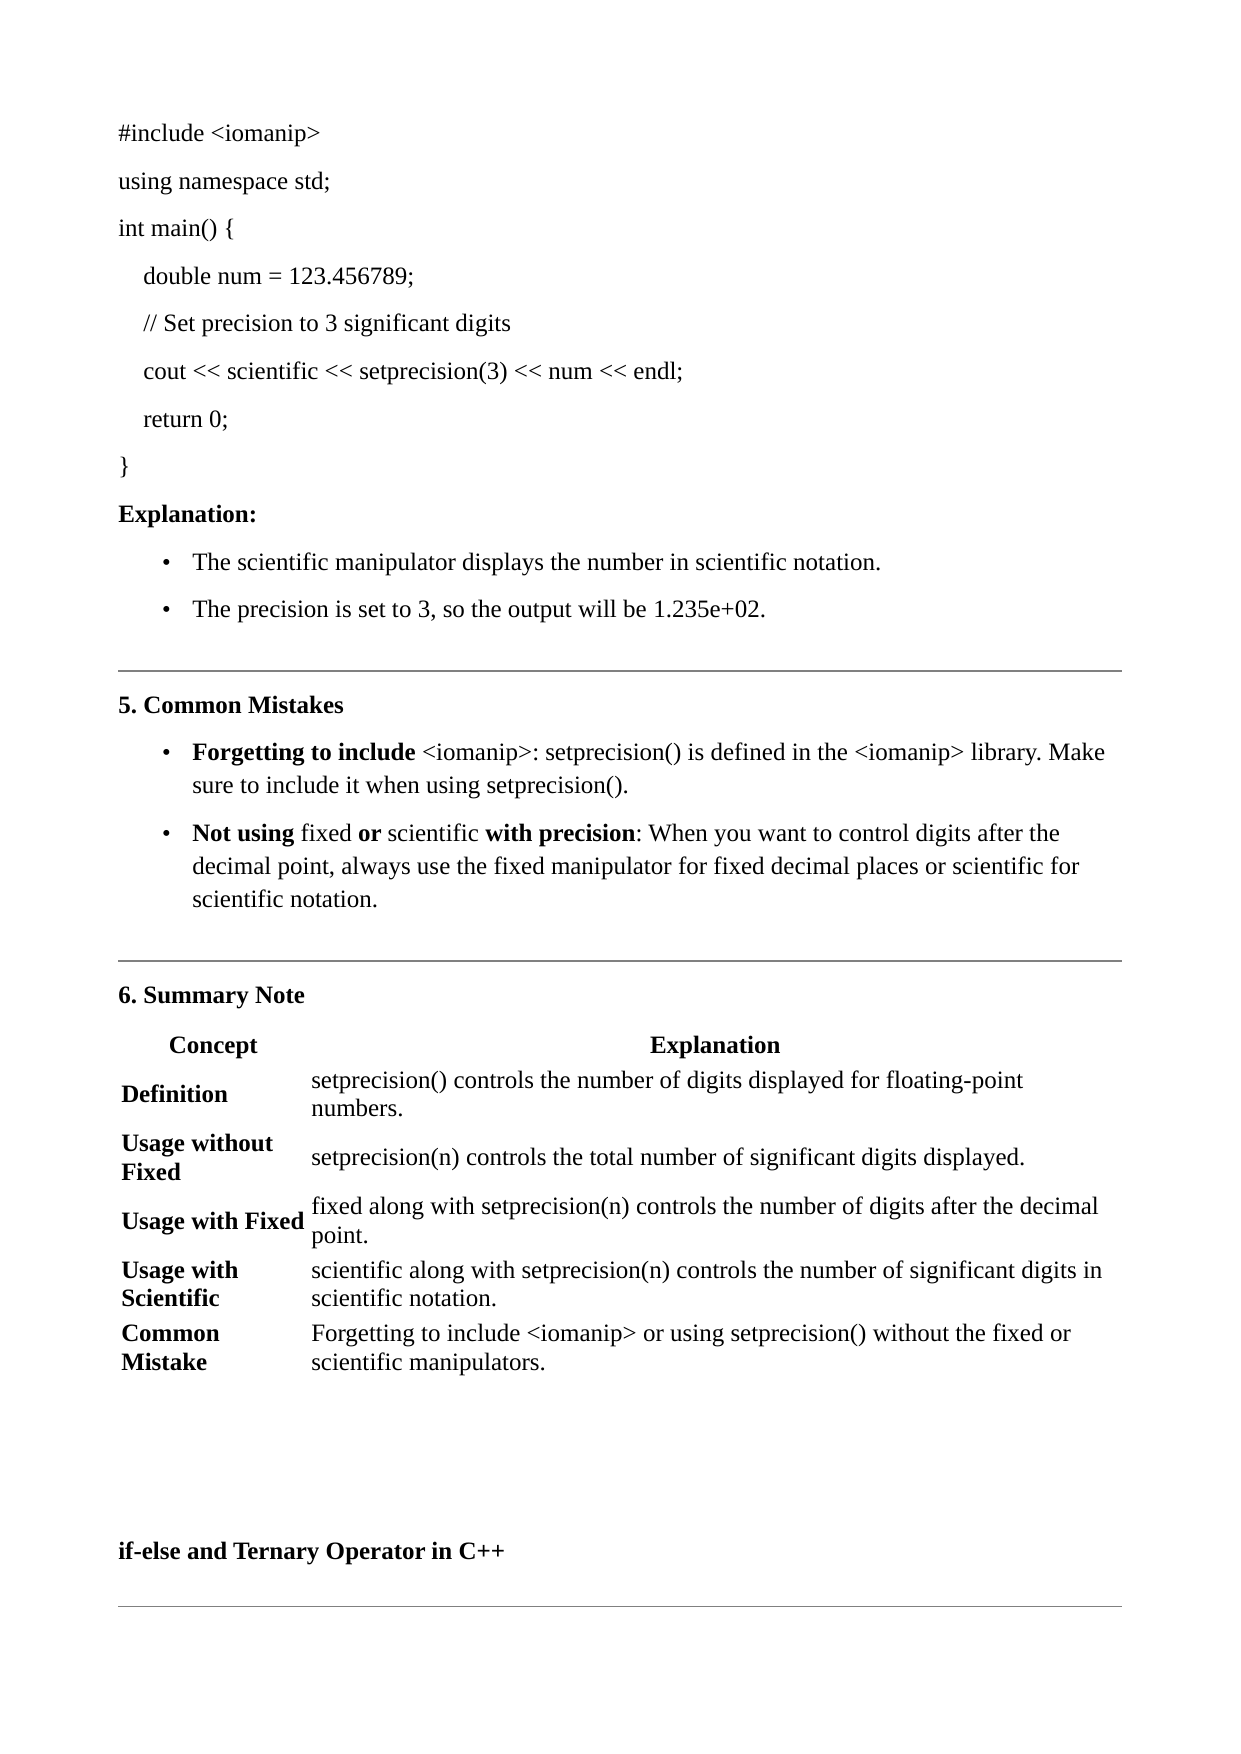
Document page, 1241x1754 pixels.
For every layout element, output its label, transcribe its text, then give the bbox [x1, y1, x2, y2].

table_cell Usage with Scientific [118, 1252, 308, 1315]
list Forgetting to include <iomanip>: setprecision() is defined in the <iomanip> library. Make sure to include it when using setprecision(). [162, 737, 1122, 799]
table_cell Definition [118, 1062, 308, 1125]
list The precision is set to 3, so the output will be 1.235e+02. [162, 594, 1122, 623]
table_cell Usage with Fixed [118, 1189, 308, 1252]
text using namespace std; [118, 166, 1122, 194]
table_cell setprecision() controls the number of digits displayed for floating-point numbers. [308, 1062, 1122, 1125]
table_cell Common Mistake [118, 1315, 308, 1378]
table_cell Forgetting to include <iomanip> or using setprecision() without the fixed or scientific manipulators. [308, 1315, 1122, 1378]
text #include <iomanip> [118, 118, 1122, 147]
text int main() { [118, 213, 1122, 242]
table_cell scientific along with setprecision(n) controls the number of significant digits in scientific notation. [308, 1252, 1122, 1315]
text double num = 123.456789; [118, 261, 1122, 290]
text cout << scientific << setprecision(3) << num << endl; [118, 356, 1122, 385]
subtitle 6. Summary Note [118, 980, 1122, 1008]
list Not using fixed or scientific with precision: When you want to control digits after the decimal point, always use the fixed manipulator for fixed decimal places or scientific for scientific notation. [162, 818, 1122, 913]
table_header Explanation [308, 1027, 1122, 1062]
text Explanation: [118, 499, 1122, 528]
table_header Concept [118, 1027, 308, 1062]
subtitle if-else and Ternary Operator in C++ [118, 1536, 1122, 1565]
table_cell Usage without Fixed [118, 1125, 308, 1188]
list The scientific manipulator displays the number in scientific notation. [162, 547, 1122, 575]
text return 0; [118, 404, 1122, 432]
text // Set precision to 3 significant digits [118, 308, 1122, 337]
subtitle 5. Common Mistakes [118, 690, 1122, 718]
table_cell setprecision(n) controls the total number of significant digits displayed. [308, 1125, 1122, 1188]
table_cell fixed along with setprecision(n) controls the number of digits after the decimal point. [308, 1189, 1122, 1252]
text } [118, 451, 1122, 480]
